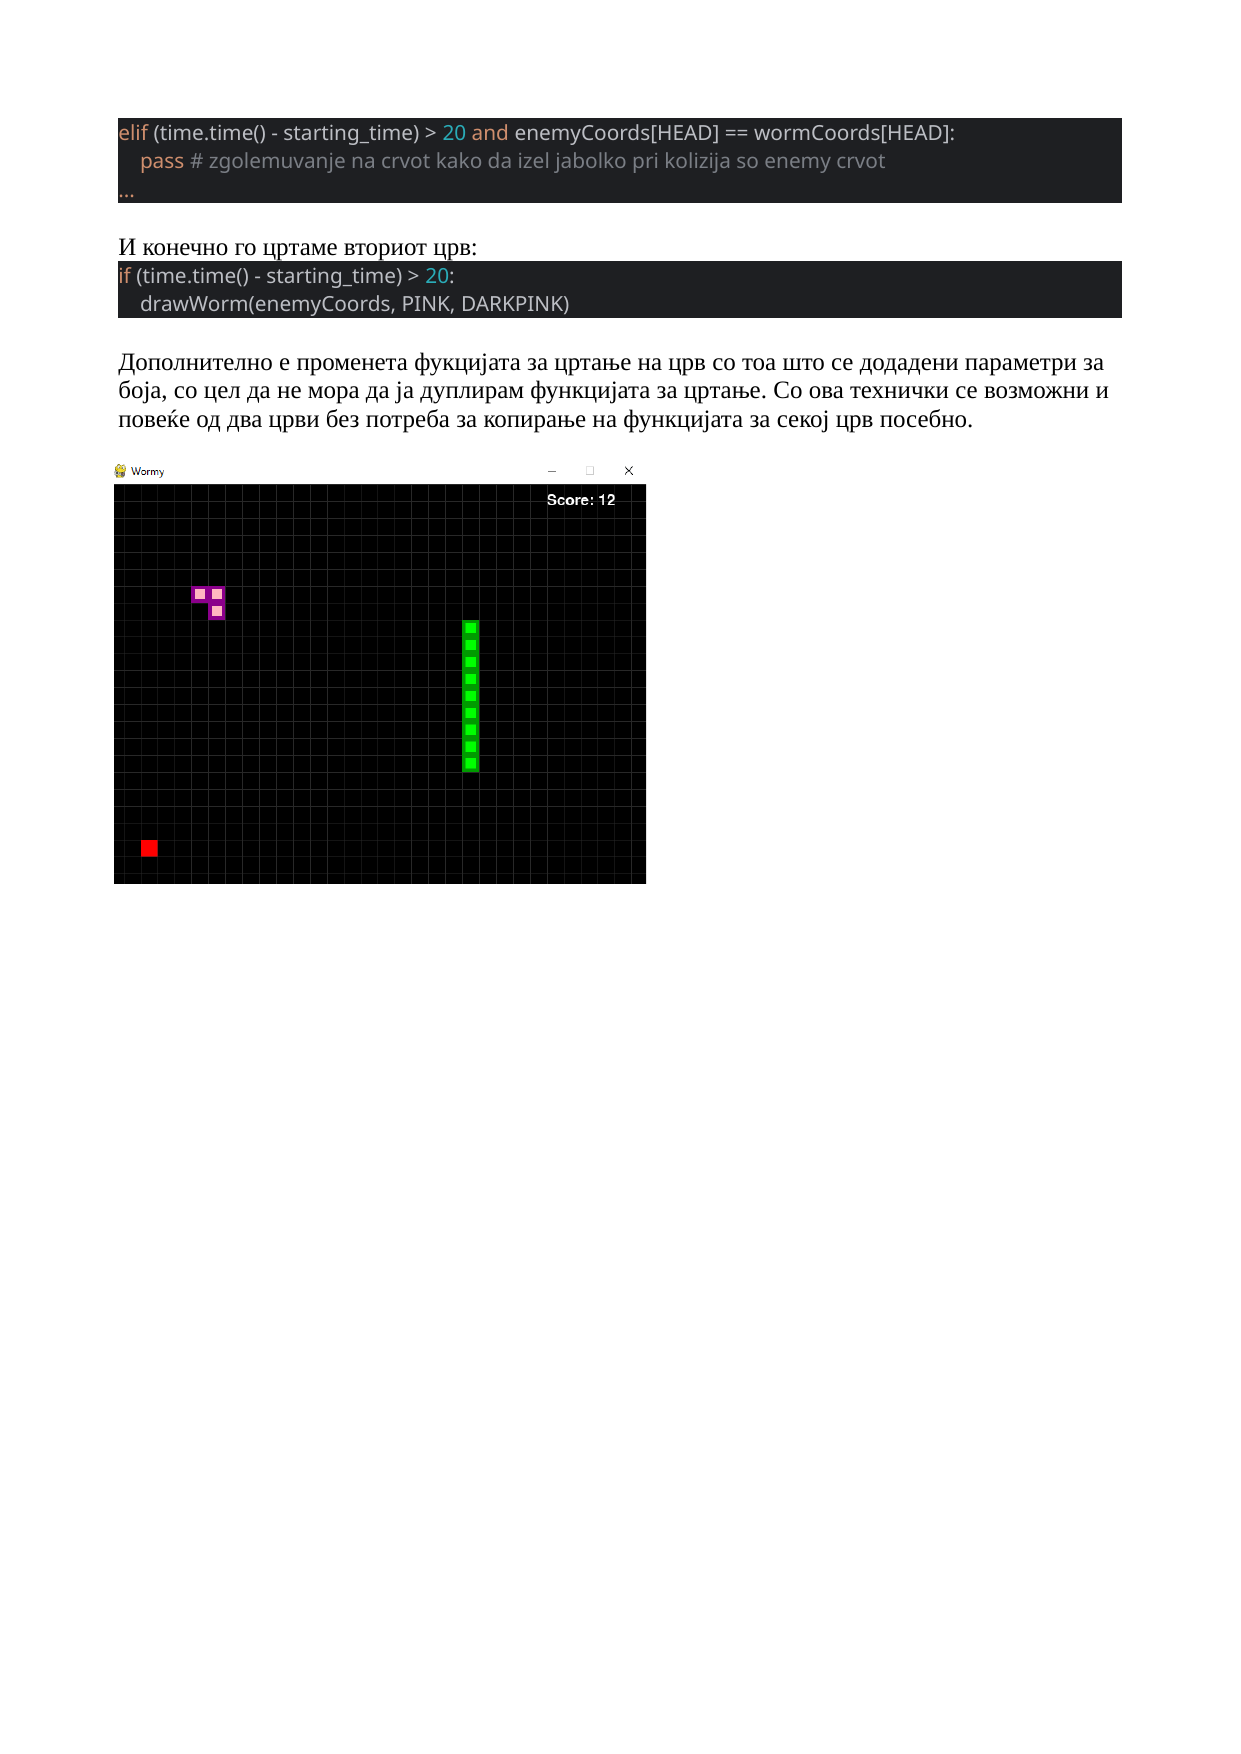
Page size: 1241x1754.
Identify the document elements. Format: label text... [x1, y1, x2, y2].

picture [114, 461, 647, 884]
text ... [118, 175, 1122, 203]
text И конечно го цртаме вториот црв: [118, 232, 1122, 261]
text if (time.time() - starting_time) > 20: drawWorm(enemyCoords, PINK, DARKPINK) [118, 261, 1122, 318]
text Дополнително е променета фукцијата за цртање на црв со тоа што се додадени параметри за боја, со цел да не мора да ја дуплирам функцијата за цртање. Со ова технички се возможни и повеќе од два црви без потреба за копирање на функцијата за секој црв посебно. [118, 347, 1122, 433]
text elif (time.time() - starting_time) > 20 and enemyCoords[HEAD] == wormCoords[HEAD]: pass # zgolemuvanje na crvot kako da izel jabolko pri kolizija so enemy crvot [118, 118, 1122, 175]
